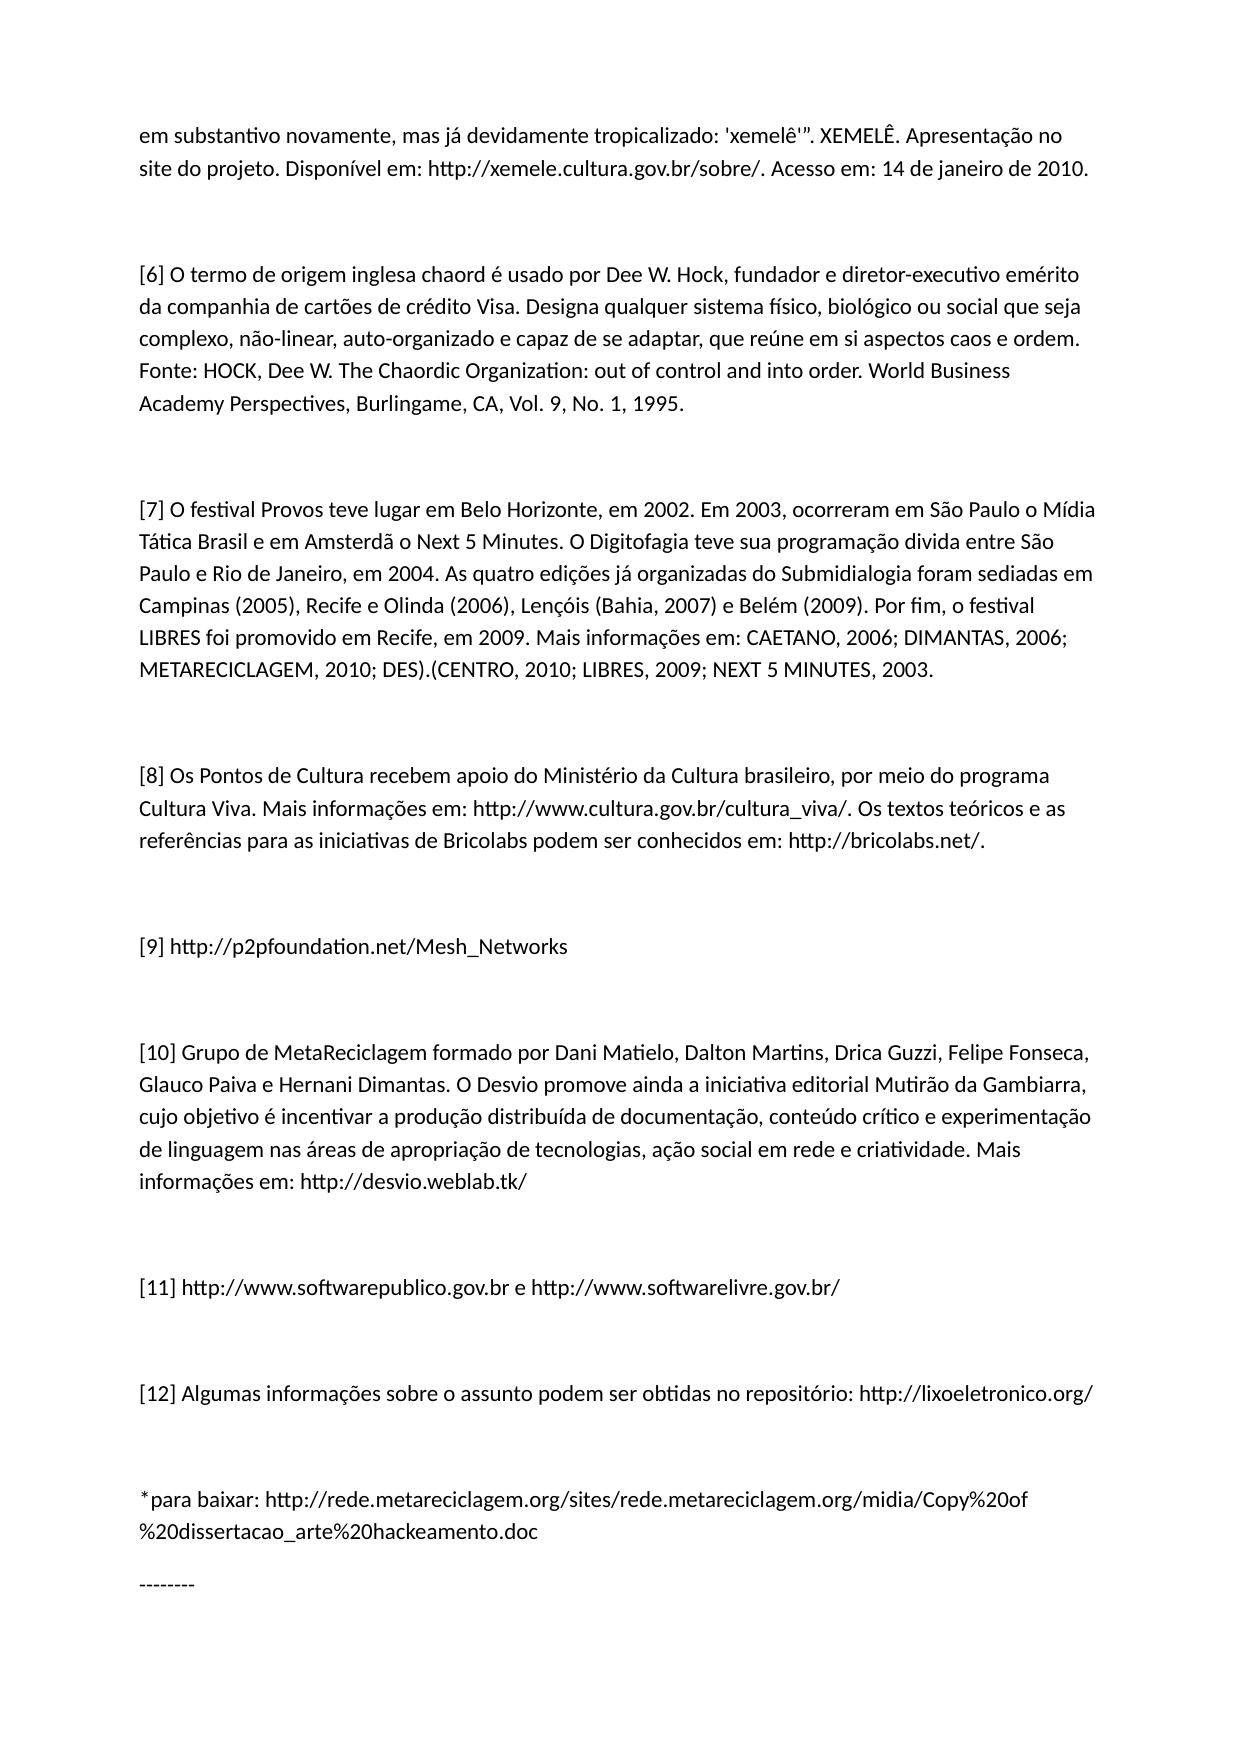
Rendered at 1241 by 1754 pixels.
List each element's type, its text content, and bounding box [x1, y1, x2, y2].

text [6] O termo de origem inglesa chaord é usado por Dee W. Hock, fundador e diretor-executivo emérito da companhia de cartões de crédito Visa. Designa qualquer sistema físico, biológico ou social que seja complexo, não-linear, auto-organizado e capaz de se adaptar, que reúne em si aspectos caos e ordem. Fonte: HOCK, Dee W. The Chaordic Organization: out of control and into order. World Business Academy Perspectives, Burlingame, CA, Vol. 9, No. 1, 1995. [139, 260, 1101, 417]
text em substantivo novamente, mas já devidamente tropicalizado: 'xemelê'”. XEMELÊ. Apresentação no site do projeto. Disponível em: http://xemele.cultura.gov.br/sobre/. Acesso em: 14 de janeiro de 2010. [139, 122, 1101, 182]
text [7] O festival Provos teve lugar em Belo Horizonte, em 2002. Em 2003, ocorreram em São Paulo o Mídia Tática Brasil e em Amsterdã o Next 5 Minutes. O Digitofagia teve sua programação divida entre São Paulo e Rio de Janeiro, em 2004. As quatro edições já organizadas do Submidialogia foram sediadas em Campinas (2005), Recife e Olinda (2006), Lençóis (Bahia, 2007) e Belém (2009). Por fim, o festival LIBRES foi promovido em Recife, em 2009. Mais informações em: CAETANO, 2006; DIMANTAS, 2006; METARECICLAGEM, 2010; DES).(CENTRO, 2010; LIBRES, 2009; NEXT 5 MINUTES, 2003. [139, 495, 1101, 684]
text [12] Algumas informações sobre o assunto podem ser obtidas no repositório: http://lixoeletronico.org/ [139, 1379, 1101, 1407]
text [10] Grupo de MetaReciclagem formado por Dani Matielo, Dalton Martins, Drica Guzzi, Felipe Fonseca, Glauco Paiva e Hernani Dimantas. O Desvio promove ainda a iniciativa editorial Mutirão da Gambiarra, cujo objetivo é incentivar a produção distribuída de documentação, conteúdo crítico e experimentação de linguagem nas áreas de apropriação de tecnologias, ação social em rede e criatividade. Mais informações em: http://desvio.weblab.tk/ [139, 1038, 1101, 1195]
text [8] Os Pontos de Cultura recebem apoio do Ministério da Cultura brasileiro, por meio do programa Cultura Viva. Mais informações em: http://www.cultura.gov.br/cultura_viva/. Os textos teóricos e as referências para as iniciativas de Bricolabs podem ser conhecidos em: http://bricolabs.net/. [139, 762, 1101, 854]
text -------- [139, 1570, 1101, 1598]
text *para baixar: http://rede.metareciclagem.org/sites/rede.metareciclagem.org/midia/Copy%20of%20dissertacao_arte%20hackeamento.doc [139, 1485, 1101, 1545]
text [9] http://p2pfoundation.net/Mesh_Networks [139, 932, 1101, 960]
text [11] http://www.softwarepublico.gov.br e http://www.softwarelivre.gov.br/ [139, 1273, 1101, 1301]
